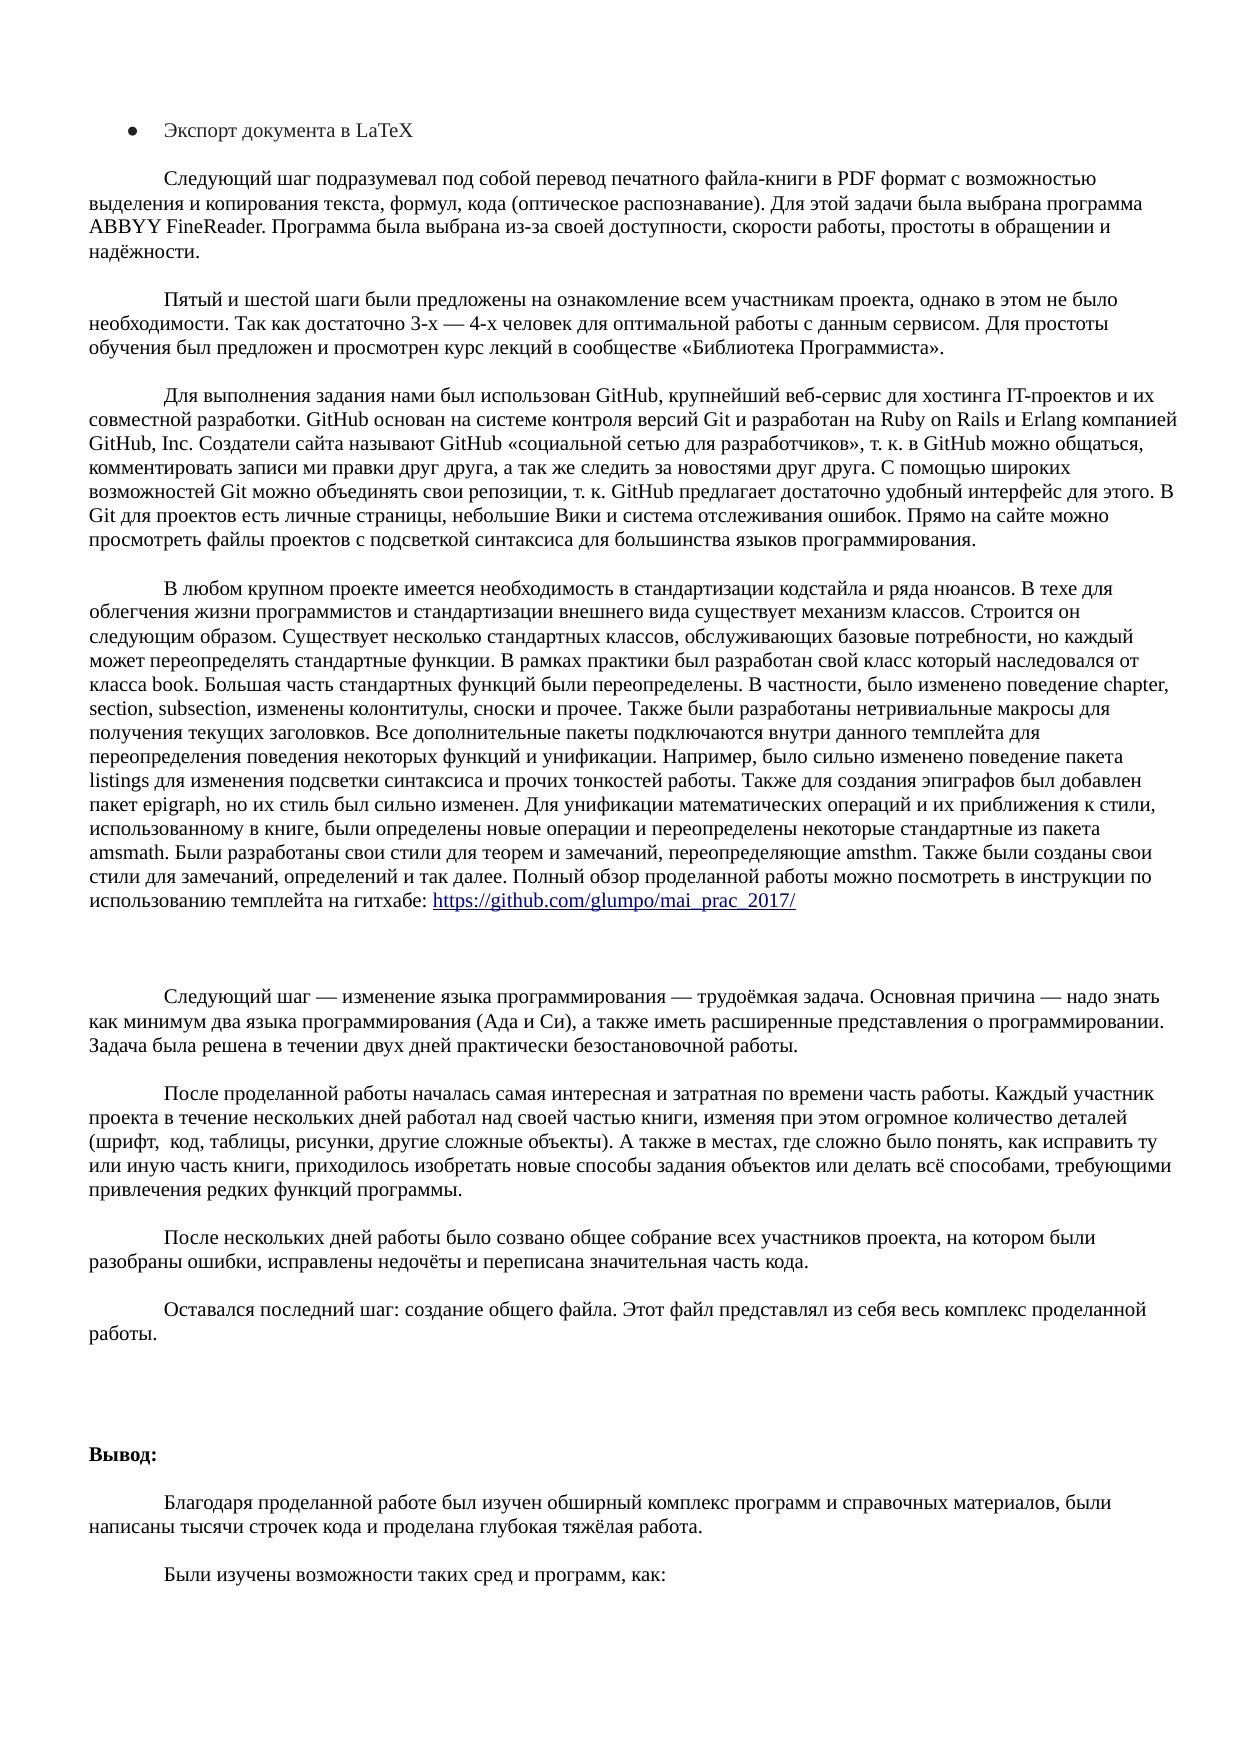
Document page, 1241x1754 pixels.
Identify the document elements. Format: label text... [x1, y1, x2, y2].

text Для выполнения задания нами был использован GitHub, крупнейший веб-сервис для хостинга IT-проектов и их совместной разработки. GitHub основан на системе контроля версий Git и разработан на Ruby on Rails и Erlang компанией GitHub, Inc. Создатели сайта называют GitHub «социальной сетью для разработчиков», т. к. в GitHub можно общаться, комментировать записи ми правки друг друга, а так же следить за новостями друг друга. С помощью широких возможностей Git можно объединять свои репозиции, т. к. GitHub предлагает достаточно удобный интерфейс для этого. В Git для проектов есть личные страницы, небольшие Вики и система отслеживания ошибок. Прямо на сайте можно просмотреть файлы проектов с подсветкой синтаксиса для большинства языков программирования. [89, 383, 1181, 551]
text Следующий шаг — изменение языка программирования — трудоёмкая задача. Основная причина — надо знать как минимум два языка программирования (Ада и Си), а также иметь расширенные представления о программировании. Задача была решена в течении двух дней практически безостановочной работы. [89, 984, 1181, 1057]
text Следующий шаг подразумевал под собой перевод печатного файла-книги в PDF формат с возможностью выделения и копирования текста, формул, кода (оптическое распознавание). Для этой задачи была выбрана программа ABBYY FineReader. Программа была выбрана из-за своей доступности, скорости работы, простоты в обращении и надёжности. [89, 166, 1181, 263]
text Благодаря проделанной работе был изучен обширный комплекс программ и справочных материалов, были написаны тысячи строчек кода и проделана глубокая тяжёлая работа. [89, 1490, 1181, 1538]
text В любом крупном проекте имеется необходимость в стандартизации кодстайла и ряда нюансов. В техе для облегчения жизни программистов и стандартизации внешнего вида существует механизм классов. Строится он следующим образом. Существует несколько стандартных классов, обслуживающих базовые потребности, но каждый [89, 575, 1181, 648]
text Были изучены возможности таких сред и программ, как: [89, 1562, 1181, 1586]
text listings для изменения подсветки синтаксиса и прочих тонкостей работы. Также для создания эпиграфов был добавлен пакет epigraph, но их стиль был сильно изменен. Для унификации математических операций и их приближения к стили, использованному в книге, были определены новые операции и переопределены некоторые стандартные из пакета amsmath. Были разработаны свои стили для теорем и замечаний, переопределяющие amsthm. Также были созданы свои стили для замечаний, определений и так далее. Полный обзор проделанной работы можно посмотреть в инструкции по использованию темплейта на гитхабе: https://github.com/glumpo/mai_prac_2017/ [89, 768, 1181, 912]
text Пятый и шестой шаги были предложены на ознакомление всем участникам проекта, однако в этом не было необходимости. Так как достаточно 3-х — 4-х человек для оптимальной работы с данным сервисом. Для простоты обучения был предложен и просмотрен курс лекций в сообществе «Библиотека Программиста». [89, 287, 1181, 359]
text Оставался последний шаг: создание общего файла. Этот файл представлял из себя весь комплекс проделанной работы. [89, 1297, 1181, 1345]
text После нескольких дней работы было созвано общее собрание всех участников проекта, на котором были разобраны ошибки, исправлены недочёты и переписана значительная часть кода. [89, 1225, 1181, 1273]
text После проделанной работы началась самая интересная и затратная по времени часть работы. Каждый участник проекта в течение нескольких дней работал над своей частью книги, изменяя при этом огромное количество деталей (шрифт, код, таблицы, рисунки, другие сложные объекты). А также в местах, где сложно было понять, как исправить ту или иную часть книги, приходилось изобретать новые способы задания объектов или делать всё способами, требующими привлечения редких функций программы. [89, 1081, 1181, 1201]
list Экспорт документа в LaTeX [126, 118, 1181, 142]
text Вывод: [89, 1442, 1181, 1466]
text может переопределять стандартные функции. В рамках практики был разработан свой класс который наследовался от класса book. Большая часть стандартных функций были переопределены. В частности, было изменено поведение chapter, section, subsection, изменены колонтитулы, сноски и прочее. Также были разработаны нетривиальные макросы для получения текущих заголовков. Все дополнительные пакеты подключаются внутри данного темплейта для переопределения поведения некоторых функций и унификации. Например, было сильно изменено поведение пакета [89, 648, 1181, 768]
